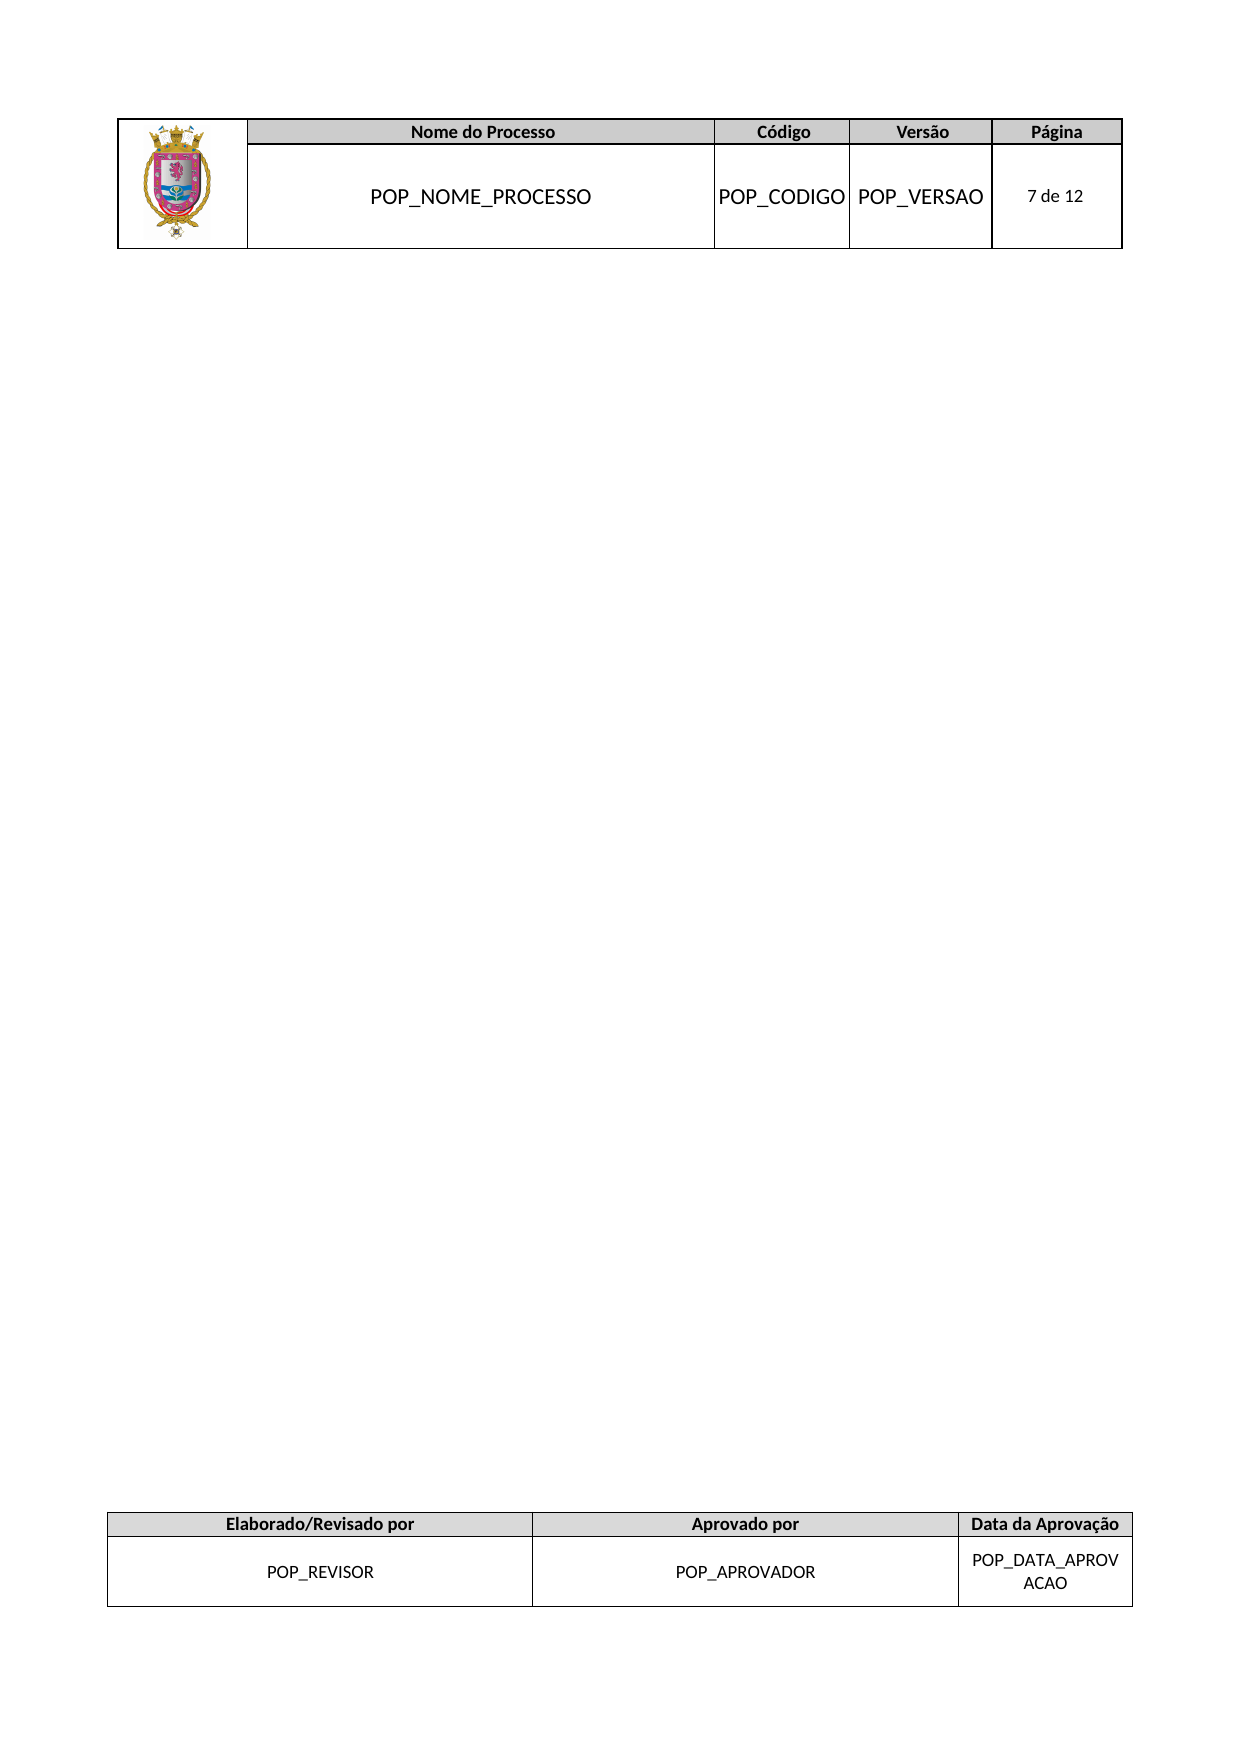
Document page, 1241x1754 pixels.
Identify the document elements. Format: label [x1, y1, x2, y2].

picture [143, 125, 211, 240]
